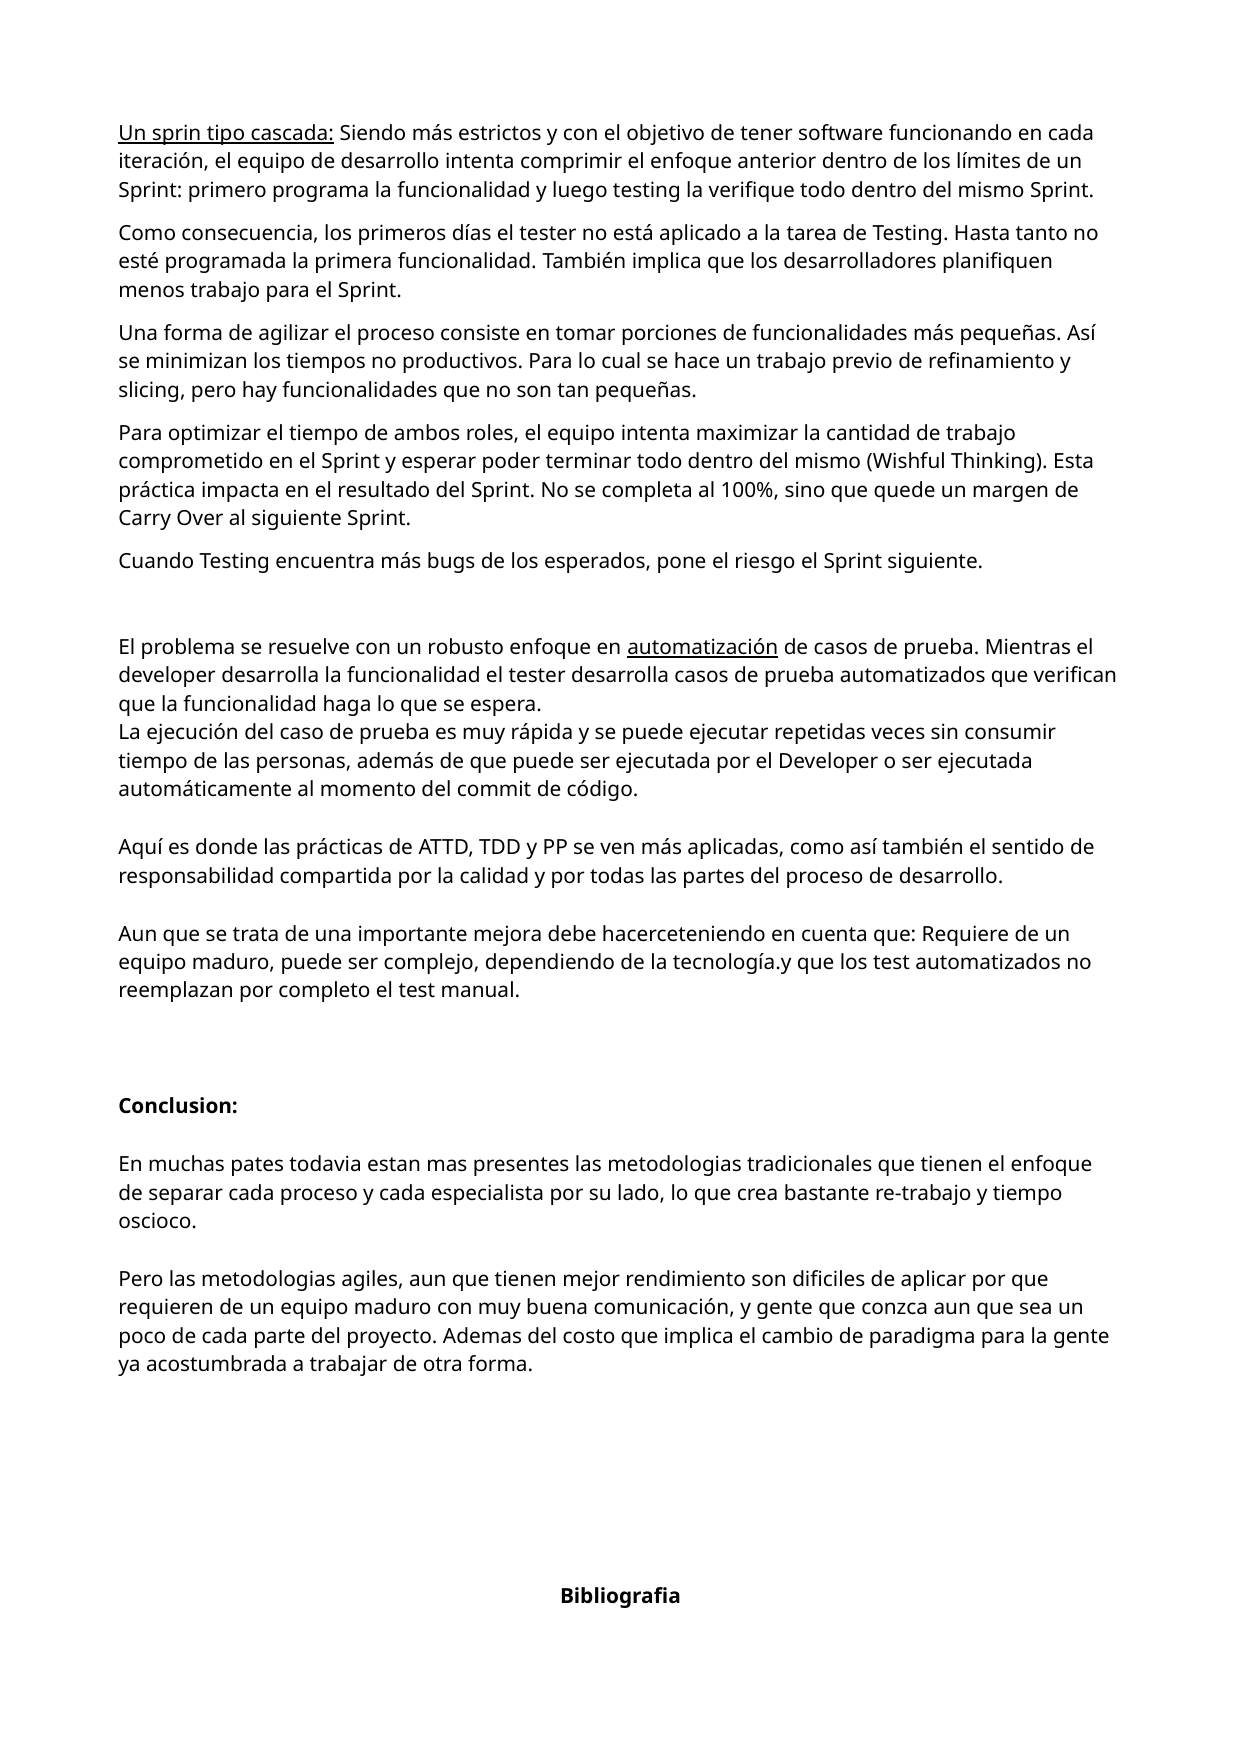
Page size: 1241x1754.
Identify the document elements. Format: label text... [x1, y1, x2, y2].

text Como consecuencia, los primeros días el tester no está aplicado a la tarea de Testing. Hasta tanto no esté programada la primera funcionalidad. También implica que los desarrolladores planifiquen menos trabajo para el Sprint. [118, 218, 1122, 303]
text Cuando Testing encuentra más bugs de los esperados, pone el riesgo el Sprint siguiente. [118, 546, 1122, 574]
text El problema se resuelve con un robusto enfoque en automatización de casos de prueba. Mientras el developer desarrolla la funcionalidad el tester desarrolla casos de prueba automatizados que verifican que la funcionalidad haga lo que se espera. [118, 632, 1122, 717]
text Un sprin tipo cascada: Siendo más estrictos y con el objetivo de tener software funcionando en cada iteración, el equipo de desarrollo intenta comprimir el enfoque anterior dentro de los límites de un Sprint: primero programa la funcionalidad y luego testing la verifique todo dentro del mismo Sprint. [118, 118, 1122, 203]
text La ejecución del caso de prueba es muy rápida y se puede ejecutar repetidas veces sin consumir tiempo de las personas, además de que puede ser ejecutada por el Developer o ser ejecutada automáticamente al momento del commit de código. [118, 717, 1122, 803]
text En muchas pates todavia estan mas presentes las metodologias tradicionales que tienen el enfoque de separar cada proceso y cada especialista por su lado, lo que crea bastante re-trabajo y tiempo oscioco. [118, 1149, 1122, 1234]
text Una forma de agilizar el proceso consiste en tomar porciones de funcionalidades más pequeñas. Así se minimizan los tiempos no productivos. Para lo cual se hace un trabajo previo de refinamiento y slicing, pero hay funcionalidades que no son tan pequeñas. [118, 318, 1122, 403]
text Aquí es donde las prácticas de ATTD, TDD y PP se ven más aplicadas, como así también el sentido de responsabilidad compartida por la calidad y por todas las partes del proceso de desarrollo. [118, 832, 1122, 889]
text Pero las metodologias agiles, aun que tienen mejor rendimiento son dificiles de aplicar por que requieren de un equipo maduro con muy buena comunicación, y gente que conzca aun que sea un poco de cada parte del proyecto. Ademas del costo que implica el cambio de paradigma para la gente ya acostumbrada a trabajar de otra forma. [118, 1264, 1122, 1378]
text Conclusion: [118, 1091, 1122, 1120]
text Bibliografia [118, 1581, 1122, 1609]
text Para optimizar el tiempo de ambos roles, el equipo intenta maximizar la cantidad de trabajo comprometido en el Sprint y esperar poder terminar todo dentro del mismo (Wishful Thinking). Esta práctica impacta en el resultado del Sprint. No se completa al 100%, sino que quede un margen de Carry Over al siguiente Sprint. [118, 418, 1122, 532]
text Aun que se trata de una importante mejora debe hacerceteniendo en cuenta que: Requiere de un equipo maduro, puede ser complejo, dependiendo de la tecnología.y que los test automatizados no reemplazan por completo el test manual. [118, 919, 1122, 1004]
